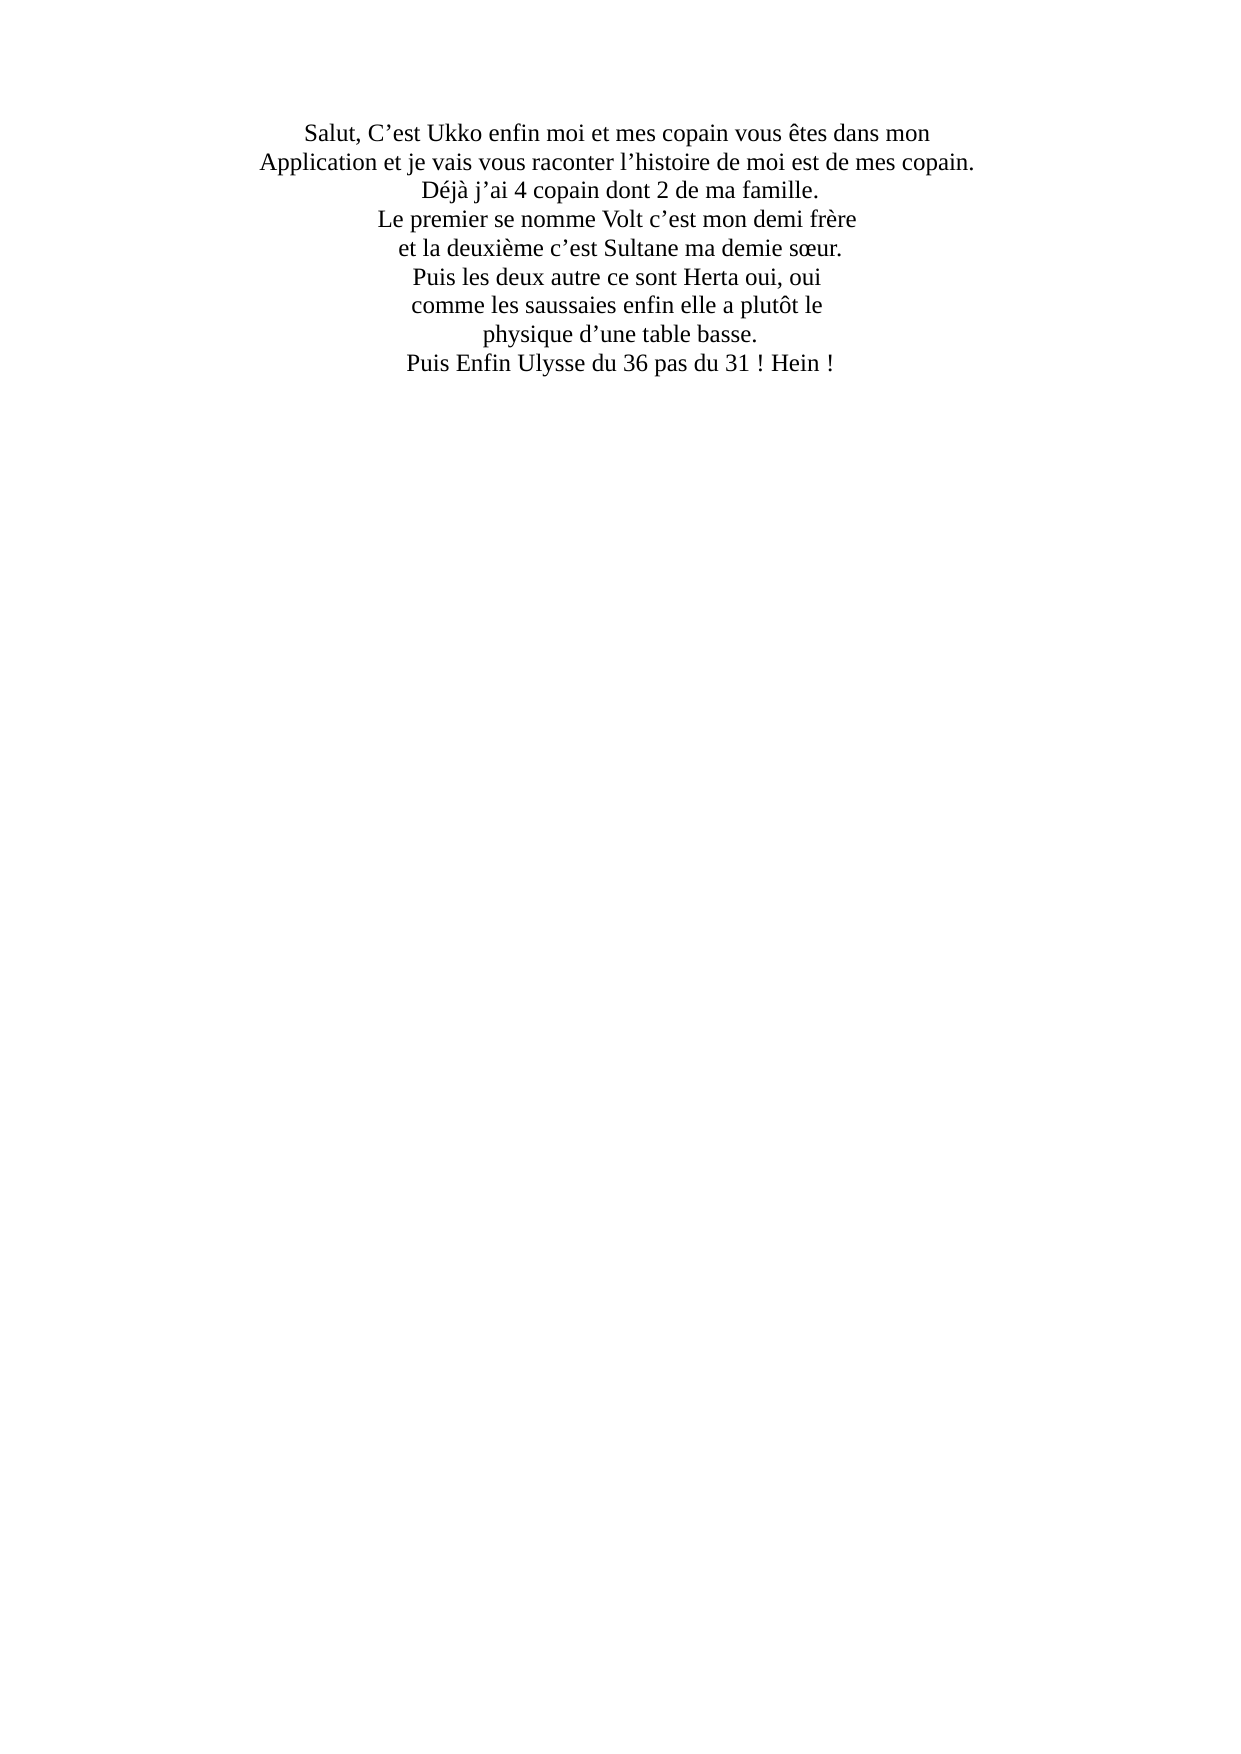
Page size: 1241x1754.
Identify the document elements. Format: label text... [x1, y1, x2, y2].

text Le premier se nomme Volt c’est mon demi frère [118, 204, 1122, 233]
text Déjà j’ai 4 copain dont 2 de ma famille. [118, 176, 1122, 204]
text physique d’une table basse. [118, 319, 1122, 348]
text et la deuxième c’est Sultane ma demie sœur. [118, 233, 1122, 262]
text Application et je vais vous raconter l’histoire de moi est de mes copain. [118, 147, 1122, 176]
text Puis Enfin Ulysse du 36 pas du 31 ! Hein ! [118, 348, 1122, 377]
text Puis les deux autre ce sont Herta oui, oui [118, 262, 1122, 291]
text Salut, C’est Ukko enfin moi et mes copain vous êtes dans mon [118, 118, 1122, 147]
text comme les saussaies enfin elle a plutôt le [118, 291, 1122, 319]
